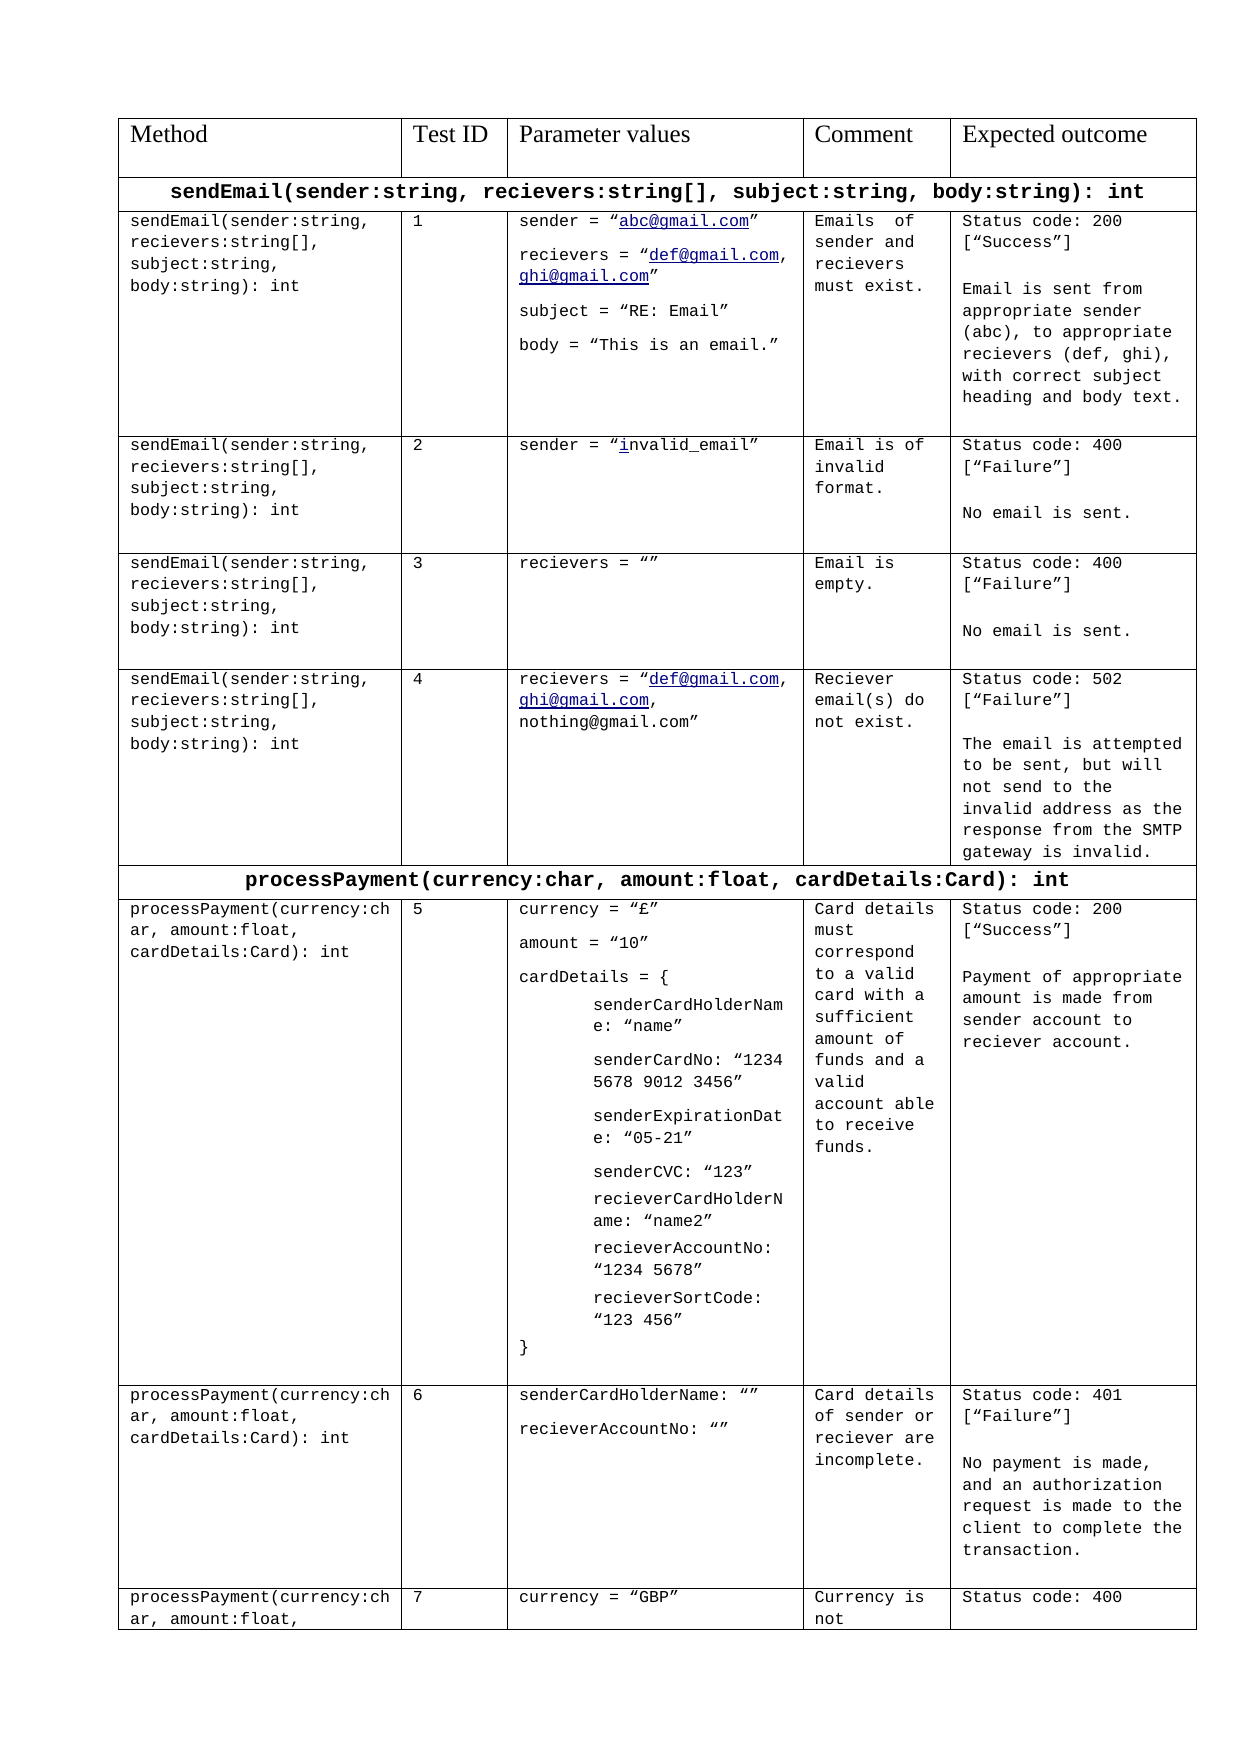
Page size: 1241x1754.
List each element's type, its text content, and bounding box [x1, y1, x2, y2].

table_cell Reciever email(s) do not exist. [804, 670, 950, 865]
table_cell sendEmail(sender:string, recievers:string[], subject:string, body:string): int [119, 437, 401, 553]
table_cell Status code: 200 [“Success”] Email is sent from appropriate sender (abc), to appropriate recievers (def, ghi), with correct subject heading and body text. [951, 212, 1196, 436]
table_cell sender = “invalid_email” [508, 437, 803, 553]
table_cell 2 [402, 437, 507, 553]
table_cell Emails of sender and recievers must exist. [804, 212, 950, 436]
table_cell Email is of invalid format. [804, 437, 950, 553]
table_cell currency = “£” amount = “10” cardDetails = { senderCardHolderName: “name” senderCardNo: “1234 5678 9012 3456” senderExpirationDate: “05-21” senderCVC: “123” recieverCardHolderName: “name2” recieverAccountNo: “1234 5678” recieverSortCode: “123 456” } [508, 900, 803, 1385]
table_cell Status code: 400 [951, 1589, 1196, 1629]
table_cell Status code: 401 [“Failure”] No payment is made, and an authorization request is made to the client to complete the transaction. [951, 1386, 1196, 1588]
table_cell Currency is not [804, 1589, 950, 1629]
table_cell Status code: 400 [“Failure”] No email is sent. [951, 437, 1196, 553]
table_header Comment [804, 119, 950, 177]
table_cell 6 [402, 1386, 507, 1588]
table_cell processPayment(currency:char, amount:float, cardDetails:Card): int [119, 1386, 401, 1588]
table_header Expected outcome [951, 119, 1196, 177]
table_cell sendEmail(sender:string, recievers:string[], subject:string, body:string): int [119, 212, 401, 436]
table_cell sendEmail(sender:string, recievers:string[], subject:string, body:string): int [119, 554, 401, 669]
table_header Parameter values [508, 119, 803, 177]
table_cell 5 [402, 900, 507, 1385]
table_cell sender = “abc@gmail.com” recievers = “def@gmail.com, ghi@gmail.com” subject = “RE: Email” body = “This is an email.” [508, 212, 803, 436]
table_cell processPayment(currency:char, amount:float, [119, 1589, 401, 1629]
table_cell currency = “GBP” [508, 1589, 803, 1629]
table_header Test ID [402, 119, 507, 177]
table_cell Card details must correspond to a valid card with a sufficient amount of funds and a valid account able to receive funds. [804, 900, 950, 1385]
table_cell Card details of sender or reciever are incomplete. [804, 1386, 950, 1588]
table_cell processPayment(currency:char, amount:float, cardDetails:Card): int [119, 866, 1196, 899]
table_cell senderCardHolderName: “” recieverAccountNo: “” [508, 1386, 803, 1588]
table_header Method [119, 119, 401, 177]
table_cell processPayment(currency:char, amount:float, cardDetails:Card): int [119, 900, 401, 1385]
table_cell Email is empty. [804, 554, 950, 669]
table_cell recievers = “def@gmail.com, ghi@gmail.com, nothing@gmail.com” [508, 670, 803, 865]
table_cell Status code: 200 [“Success”] Payment of appropriate amount is made from sender account to reciever account. [951, 900, 1196, 1385]
table_cell sendEmail(sender:string, recievers:string[], subject:string, body:string): int [119, 178, 1196, 211]
table_cell Status code: 400 [“Failure”] No email is sent. [951, 554, 1196, 669]
table_cell 7 [402, 1589, 507, 1629]
table_cell recievers = “” [508, 554, 803, 669]
table_cell 3 [402, 554, 507, 669]
table_cell sendEmail(sender:string, recievers:string[], subject:string, body:string): int [119, 670, 401, 865]
table_cell 4 [402, 670, 507, 865]
table_cell 1 [402, 212, 507, 436]
table_cell Status code: 502 [“Failure”] The email is attempted to be sent, but will not send to the invalid address as the response from the SMTP gateway is invalid. [951, 670, 1196, 865]
